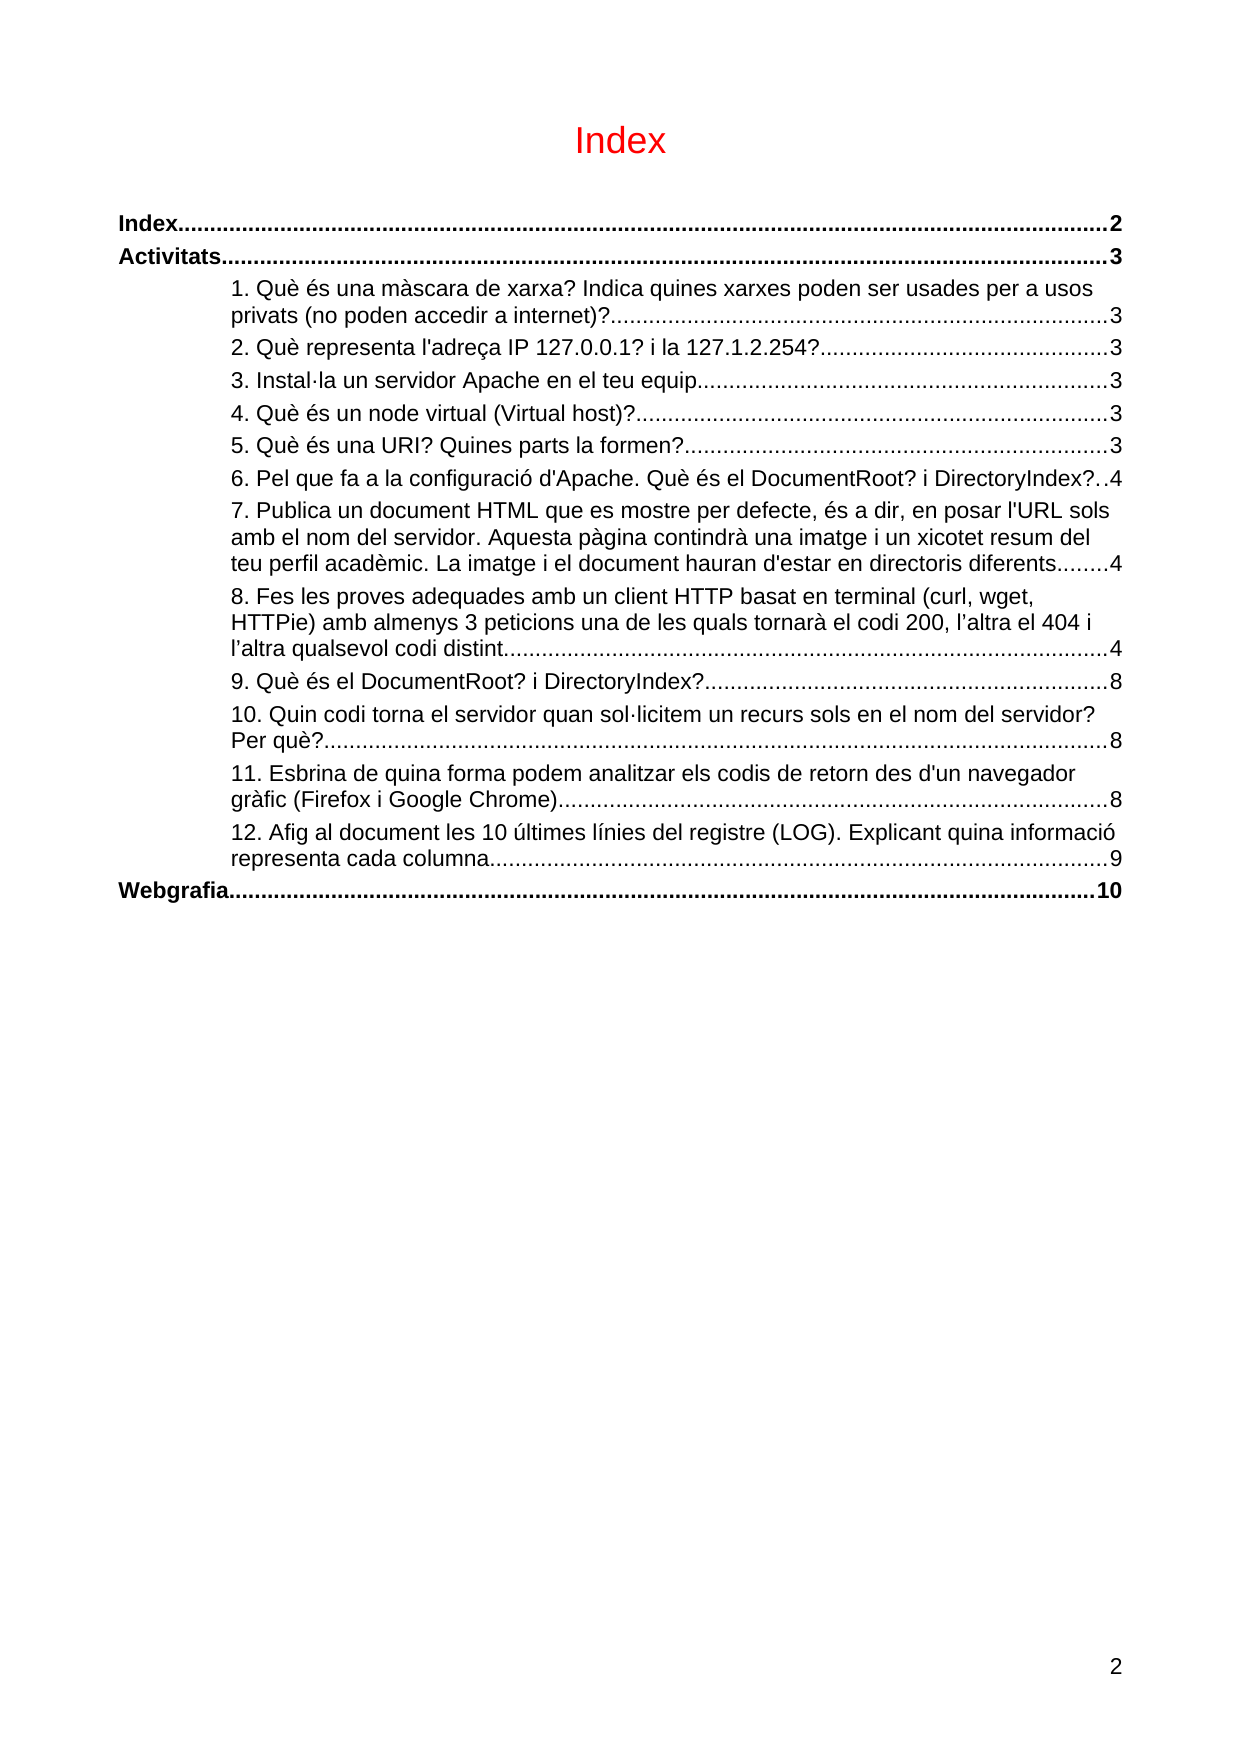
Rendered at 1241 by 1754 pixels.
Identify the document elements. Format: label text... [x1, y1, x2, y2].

text Activitats 3 [118, 243, 1122, 269]
text 7. Publica un document HTML que es mostre per defecte, és a dir, en posar l'URL sols amb el nom del servidor. Aquesta pàgina contindrà una imatge i un xicotet resum del teu perfil acadèmic. La imatge i el document hauran d'estar en directoris diferents. 4 [231, 497, 1122, 576]
text 1. Què és una màscara de xarxa? Indica quines xarxes poden ser usades per a usos privats (no poden accedir a internet)? 3 [231, 275, 1122, 328]
text 4. Què és un node virtual (Virtual host)? 3 [231, 399, 1122, 426]
text 2. Què representa l'adreça IP 127.0.0.1? i la 127.1.2.254? 3 [231, 334, 1122, 361]
text Index 2 [118, 210, 1122, 236]
text 9. Què és el DocumentRoot? i DirectoryIndex? 8 [231, 668, 1122, 694]
text 3. Instal·la un servidor Apache en el teu equip. 3 [231, 367, 1122, 393]
text 12. Afig al document les 10 últimes línies del registre (LOG). Explicant quina informació representa cada columna. 9 [231, 818, 1122, 871]
text Webgrafia 10 [118, 877, 1122, 904]
text 6. Pel que fa a la configuració d'Apache. Què és el DocumentRoot? i DirectoryIndex? 4 [231, 465, 1122, 491]
text 10. Quin codi torna el servidor quan sol·licitem un recurs sols en el nom del servidor? Per què? 8 [231, 701, 1122, 753]
text 5. Què és una URI? Quines parts la formen? 3 [231, 432, 1122, 458]
subtitle Index [118, 118, 1122, 161]
text 8. Fes les proves adequades amb un client HTTP basat en terminal (curl, wget, HTTPie) amb almenys 3 peticions una de les quals tornarà el codi 200, l’altra el 404 i l’altra qualsevol codi distint. 4 [231, 583, 1122, 662]
text 11. Esbrina de quina forma podem analitzar els codis de retorn des d'un navegador gràfic (Firefox i Google Chrome). 8 [231, 759, 1122, 812]
